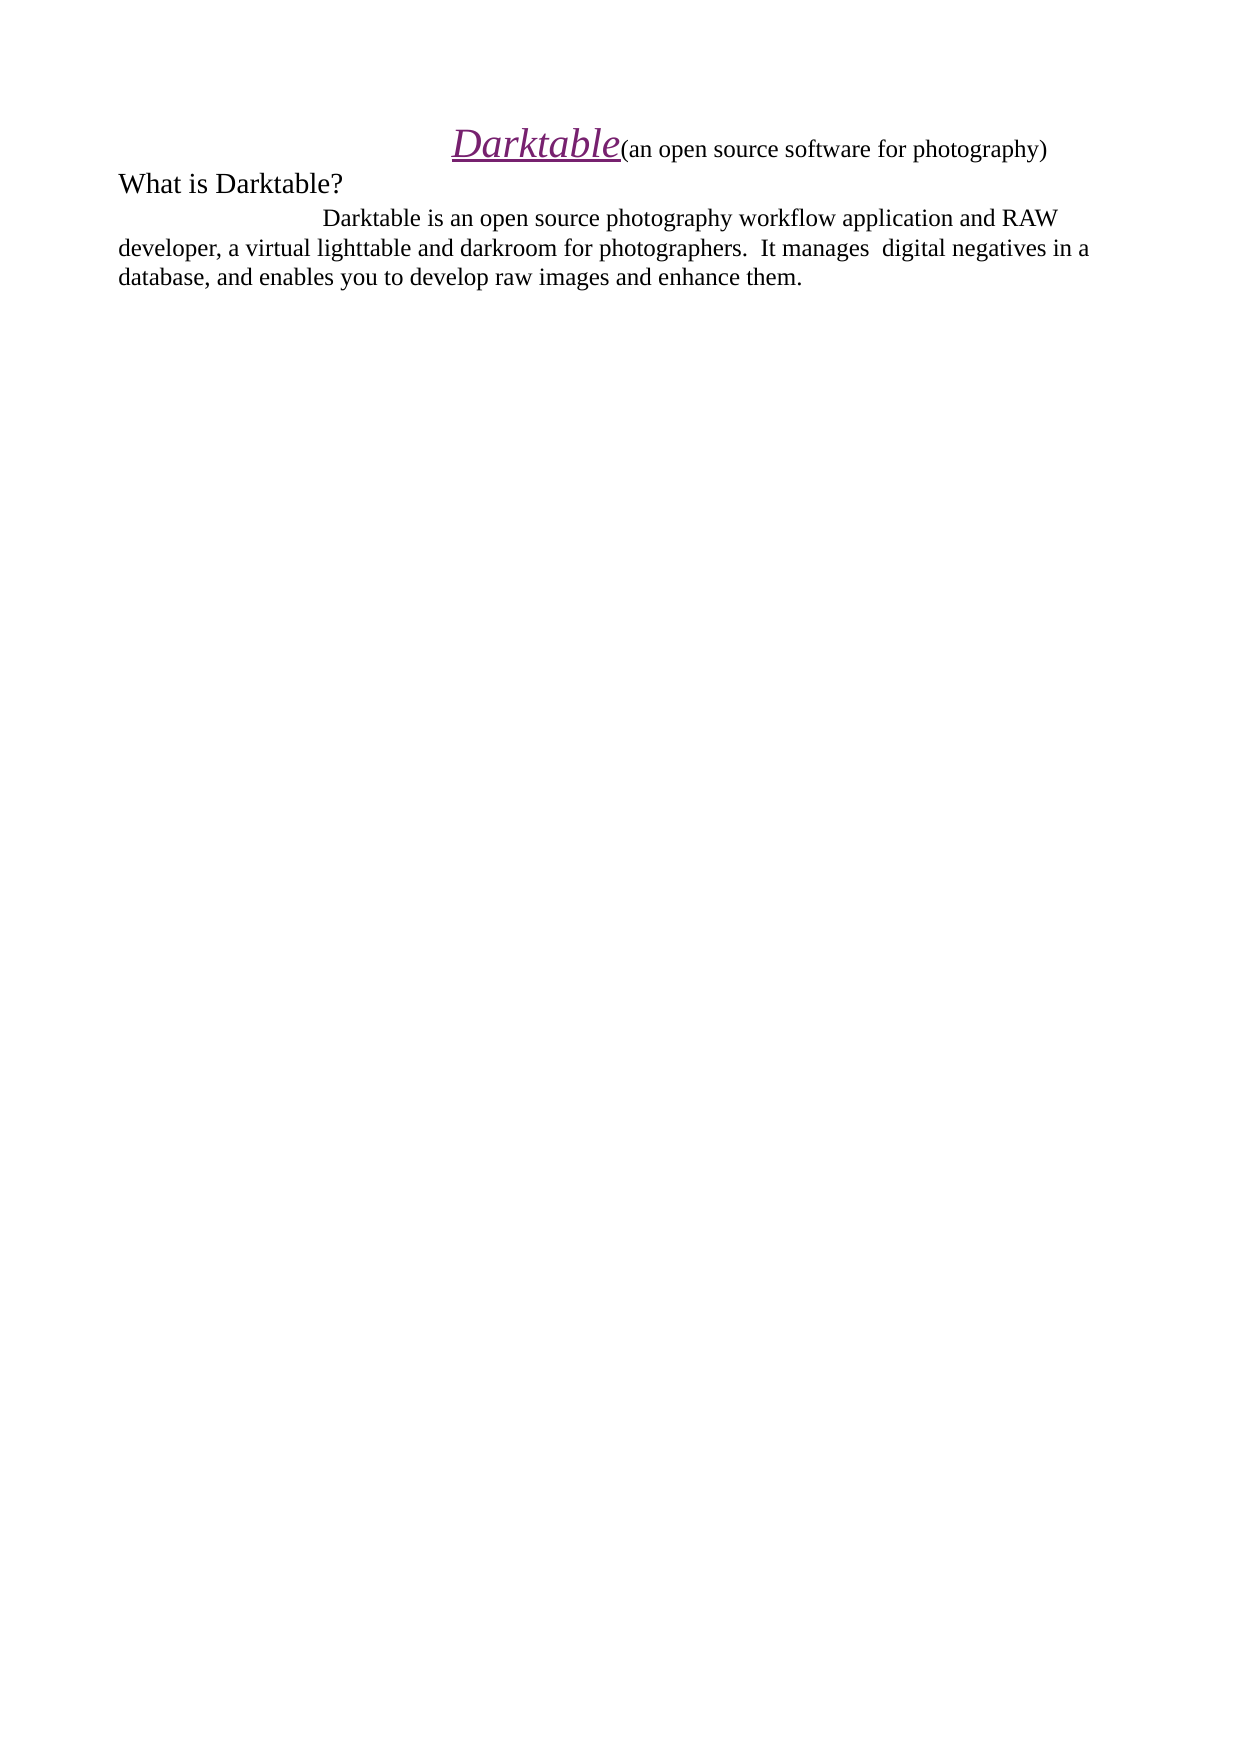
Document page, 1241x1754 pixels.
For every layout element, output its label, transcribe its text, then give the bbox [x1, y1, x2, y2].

text Darktable(an open source software for photography) [118, 118, 1122, 166]
text Darktable is an open source photography workflow application and RAW developer, a virtual lighttable and darkroom for photographers. It manages digital negatives in a database, and enables you to develop raw images and enhance them. [118, 199, 1122, 291]
text What is Darktable? [118, 166, 1122, 199]
